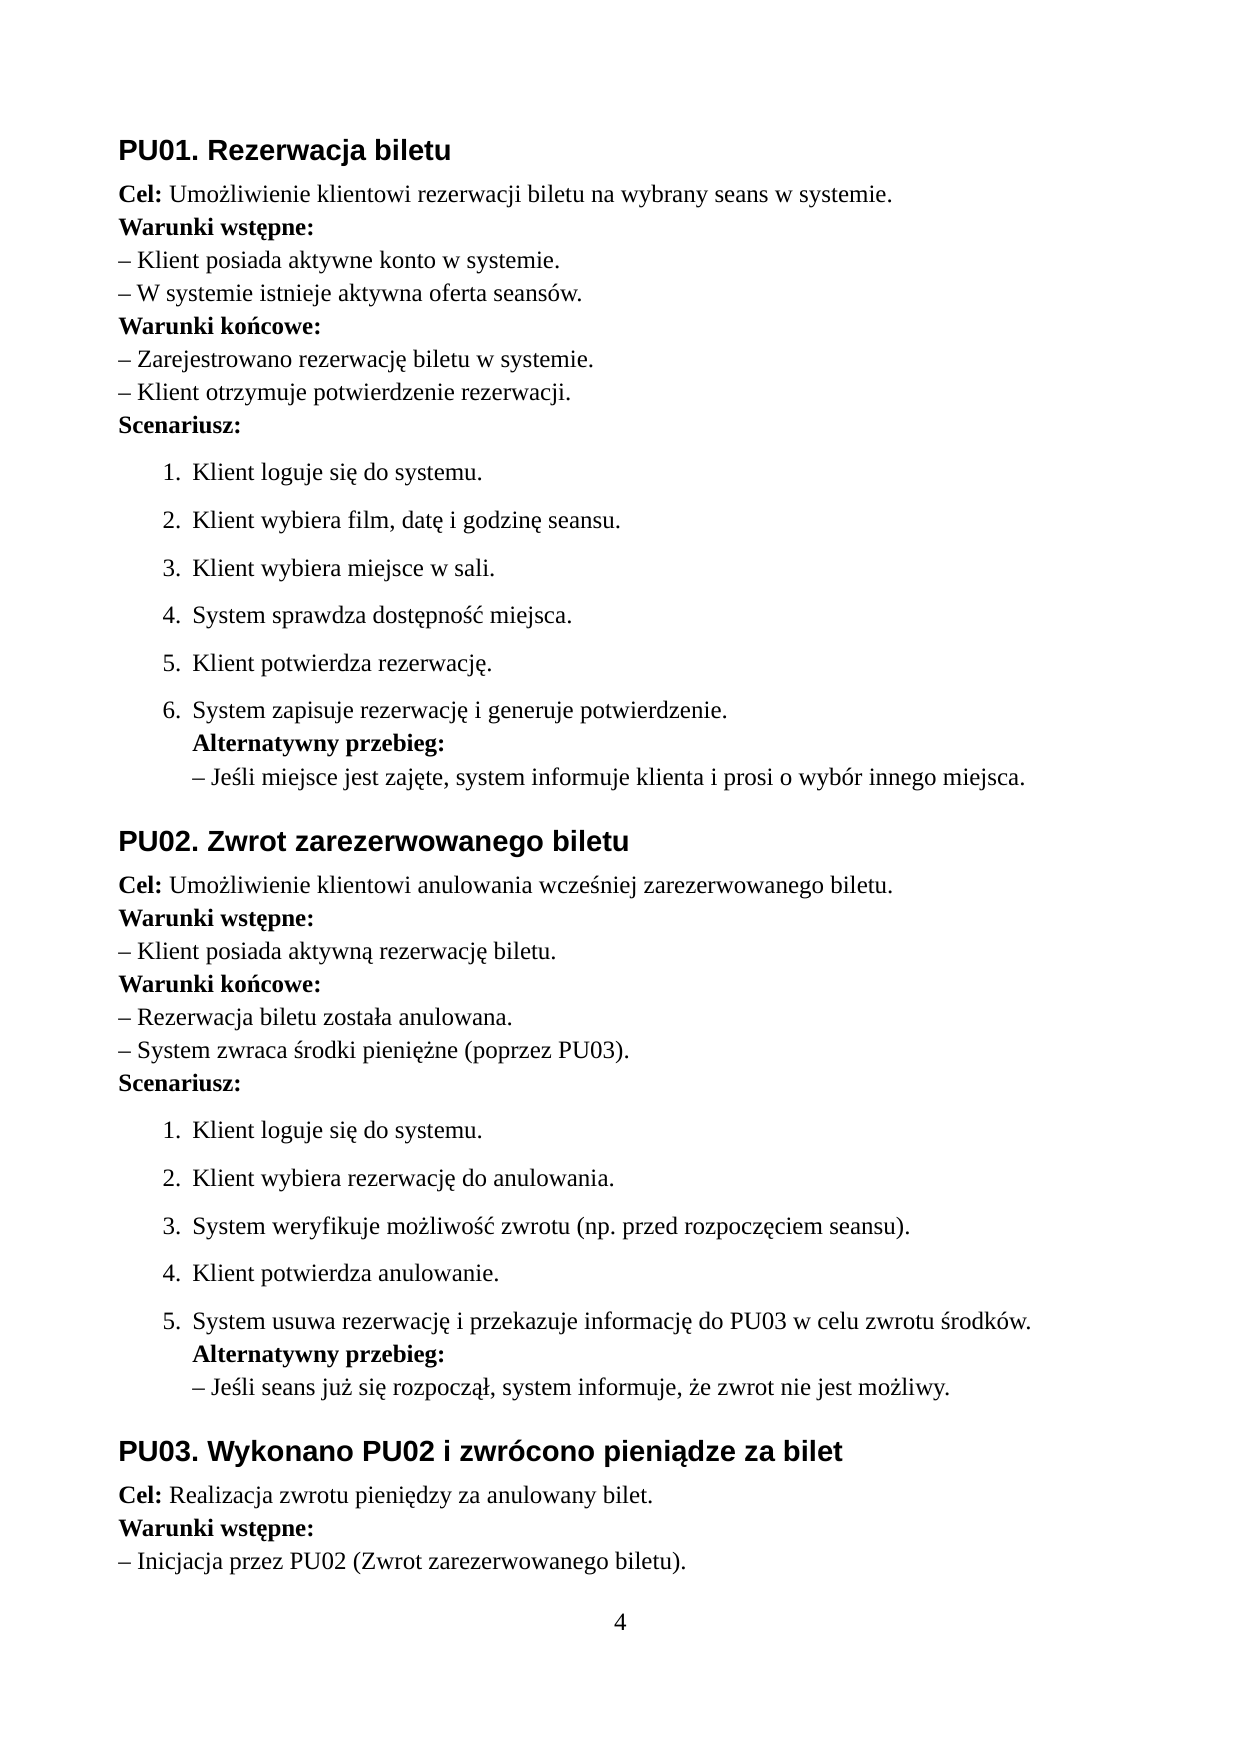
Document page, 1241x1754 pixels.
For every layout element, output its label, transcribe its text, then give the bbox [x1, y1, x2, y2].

text Cel: Realizacja zwrotu pieniędzy za anulowany bilet. Warunki wstępne: – Inicjacja przez PU02 (Zwrot zarezerwowanego biletu). [118, 1480, 1122, 1575]
subtitle PU03. Wykonano PU02 i zwrócono pieniądze za bilet [118, 1434, 1122, 1468]
text Cel: Umożliwienie klientowi anulowania wcześniej zarezerwowanego biletu. Warunki wstępne: – Klient posiada aktywną rezerwację biletu. Warunki końcowe: – Rezerwacja biletu została anulowana. – System zwraca środki pieniężne (poprzez PU03). Scenariusz: [118, 870, 1122, 1097]
list System zapisuje rezerwację i generuje potwierdzenie. Alternatywny przebieg: – Jeśli miejsce jest zajęte, system informuje klienta i prosi o wybór innego miejsca. [162, 696, 1122, 790]
list Klient loguje się do systemu. [162, 457, 1122, 486]
list Klient potwierdza anulowanie. [162, 1258, 1122, 1287]
list Klient loguje się do systemu. [162, 1116, 1122, 1144]
list System sprawdza dostępność miejsca. [162, 600, 1122, 629]
list System usuwa rezerwację i przekazuje informację do PU03 w celu zwrotu środków. Alternatywny przebieg: – Jeśli seans już się rozpoczął, system informuje, że zwrot nie jest możliwy. [162, 1306, 1122, 1401]
text Cel: Umożliwienie klientowi rezerwacji biletu na wybrany seans w systemie. Warunki wstępne: – Klient posiada aktywne konto w systemie. – W systemie istnieje aktywna oferta seansów. Warunki końcowe: – Zarejestrowano rezerwację biletu w systemie. – Klient otrzymuje potwierdzenie rezerwacji. Scenariusz: [118, 179, 1122, 439]
list Klient wybiera rezerwację do anulowania. [162, 1163, 1122, 1192]
list Klient wybiera miejsce w sali. [162, 553, 1122, 581]
subtitle PU02. Zwrot zarezerwowanego biletu [118, 824, 1122, 857]
list Klient potwierdza rezerwację. [162, 648, 1122, 677]
list System weryfikuje możliwość zwrotu (np. przed rozpoczęciem seansu). [162, 1211, 1122, 1239]
list Klient wybiera film, datę i godzinę seansu. [162, 505, 1122, 534]
subtitle PU01. Rezerwacja biletu [118, 133, 1122, 166]
